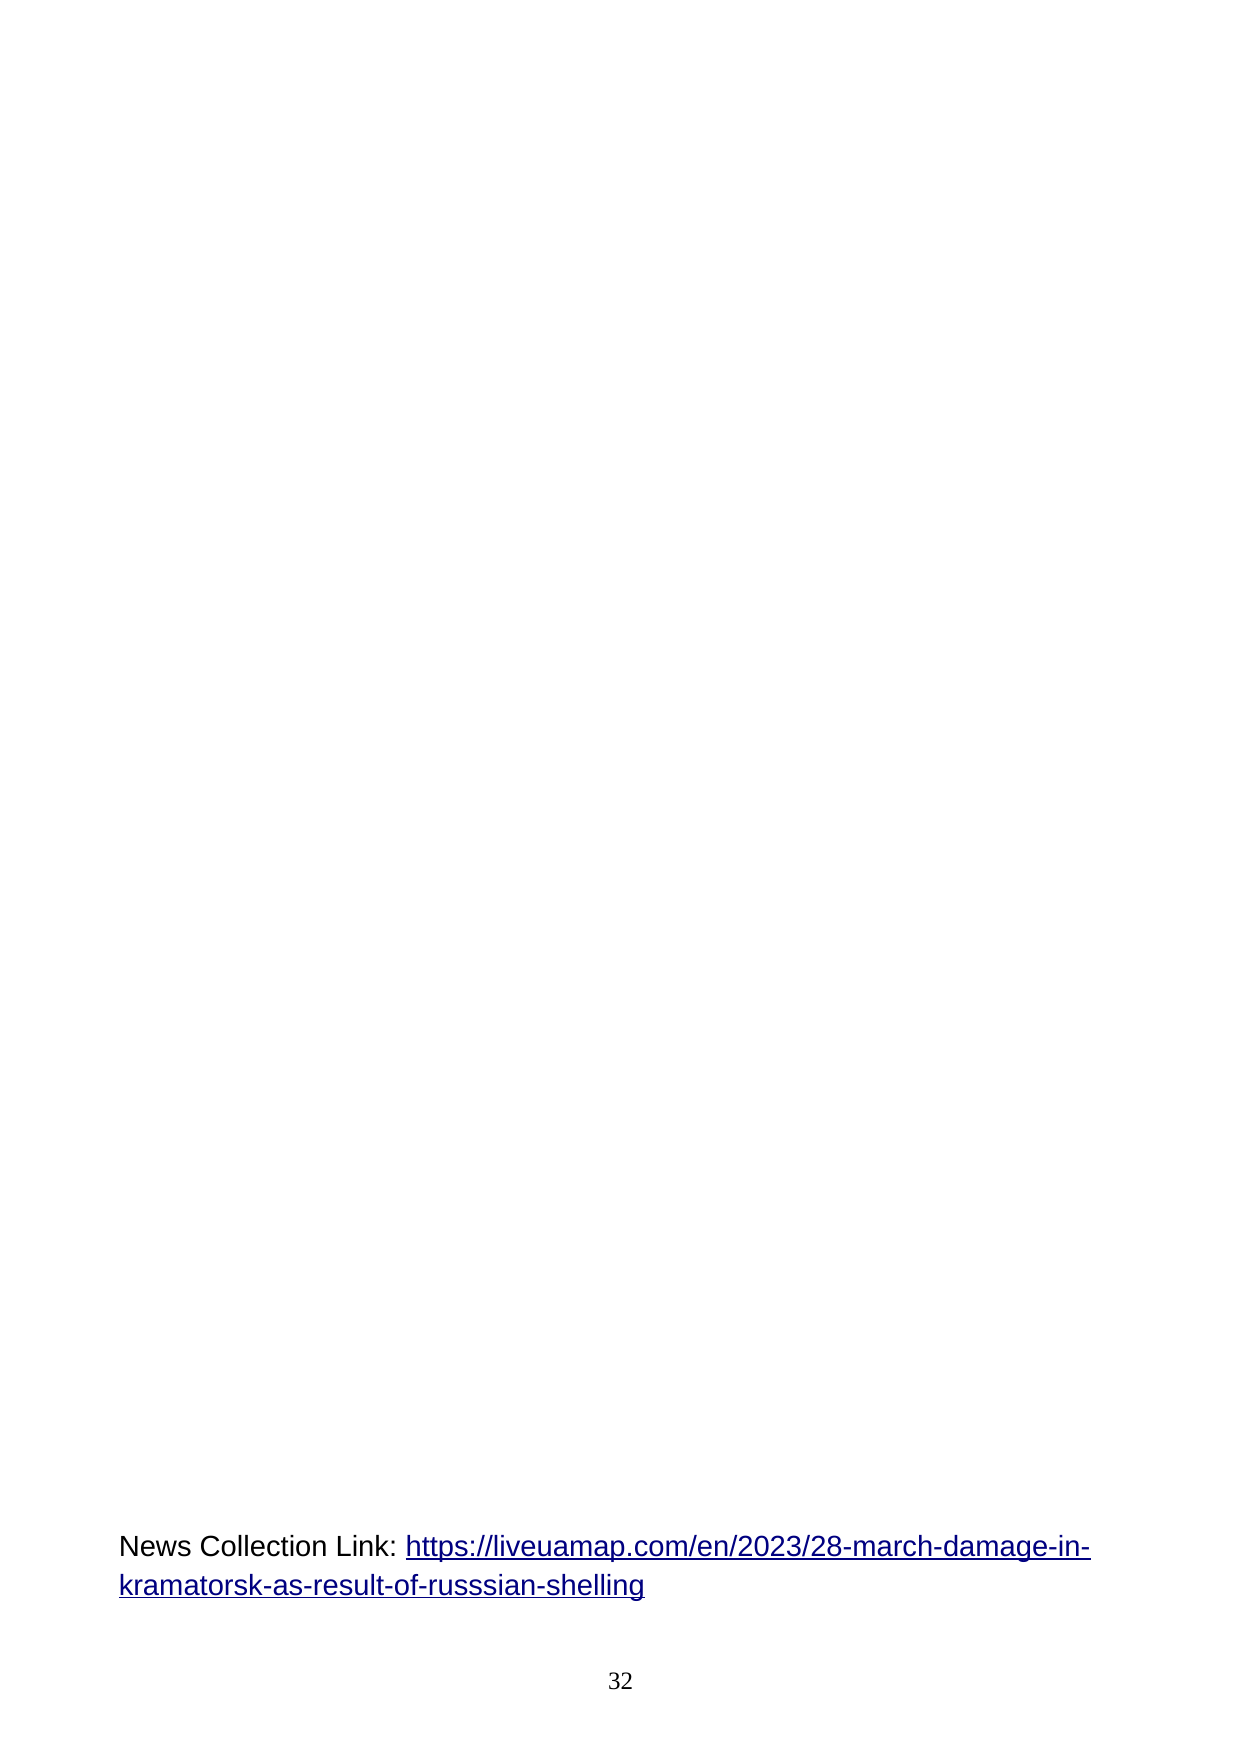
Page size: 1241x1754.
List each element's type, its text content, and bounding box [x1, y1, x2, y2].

text News Collection Link: https://liveuamap.com/en/2023/28-march-damage-in-kramatorsk-as-result-of-russsian-shelling [118, 1529, 1122, 1601]
